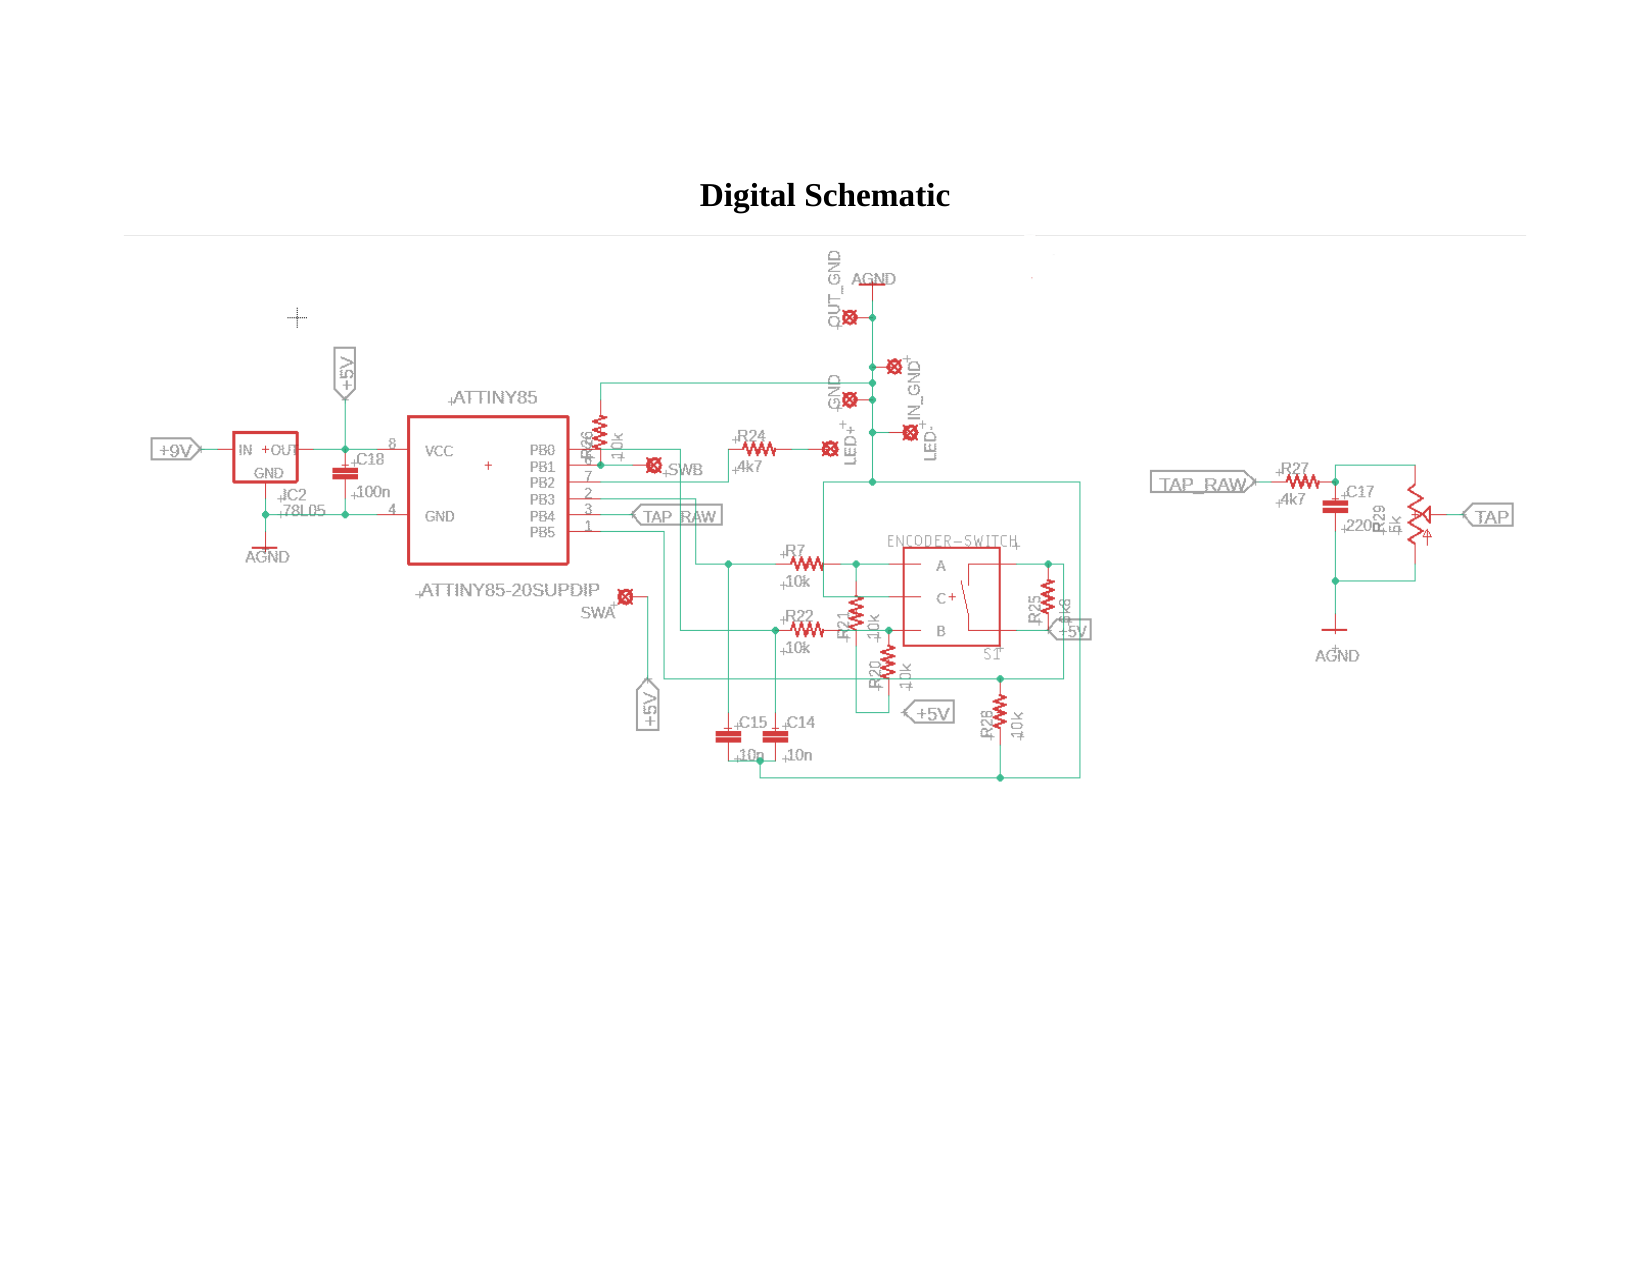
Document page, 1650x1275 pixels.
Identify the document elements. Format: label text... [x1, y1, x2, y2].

picture [123, 233, 1527, 810]
text Digital Schematic [118, 176, 1532, 214]
